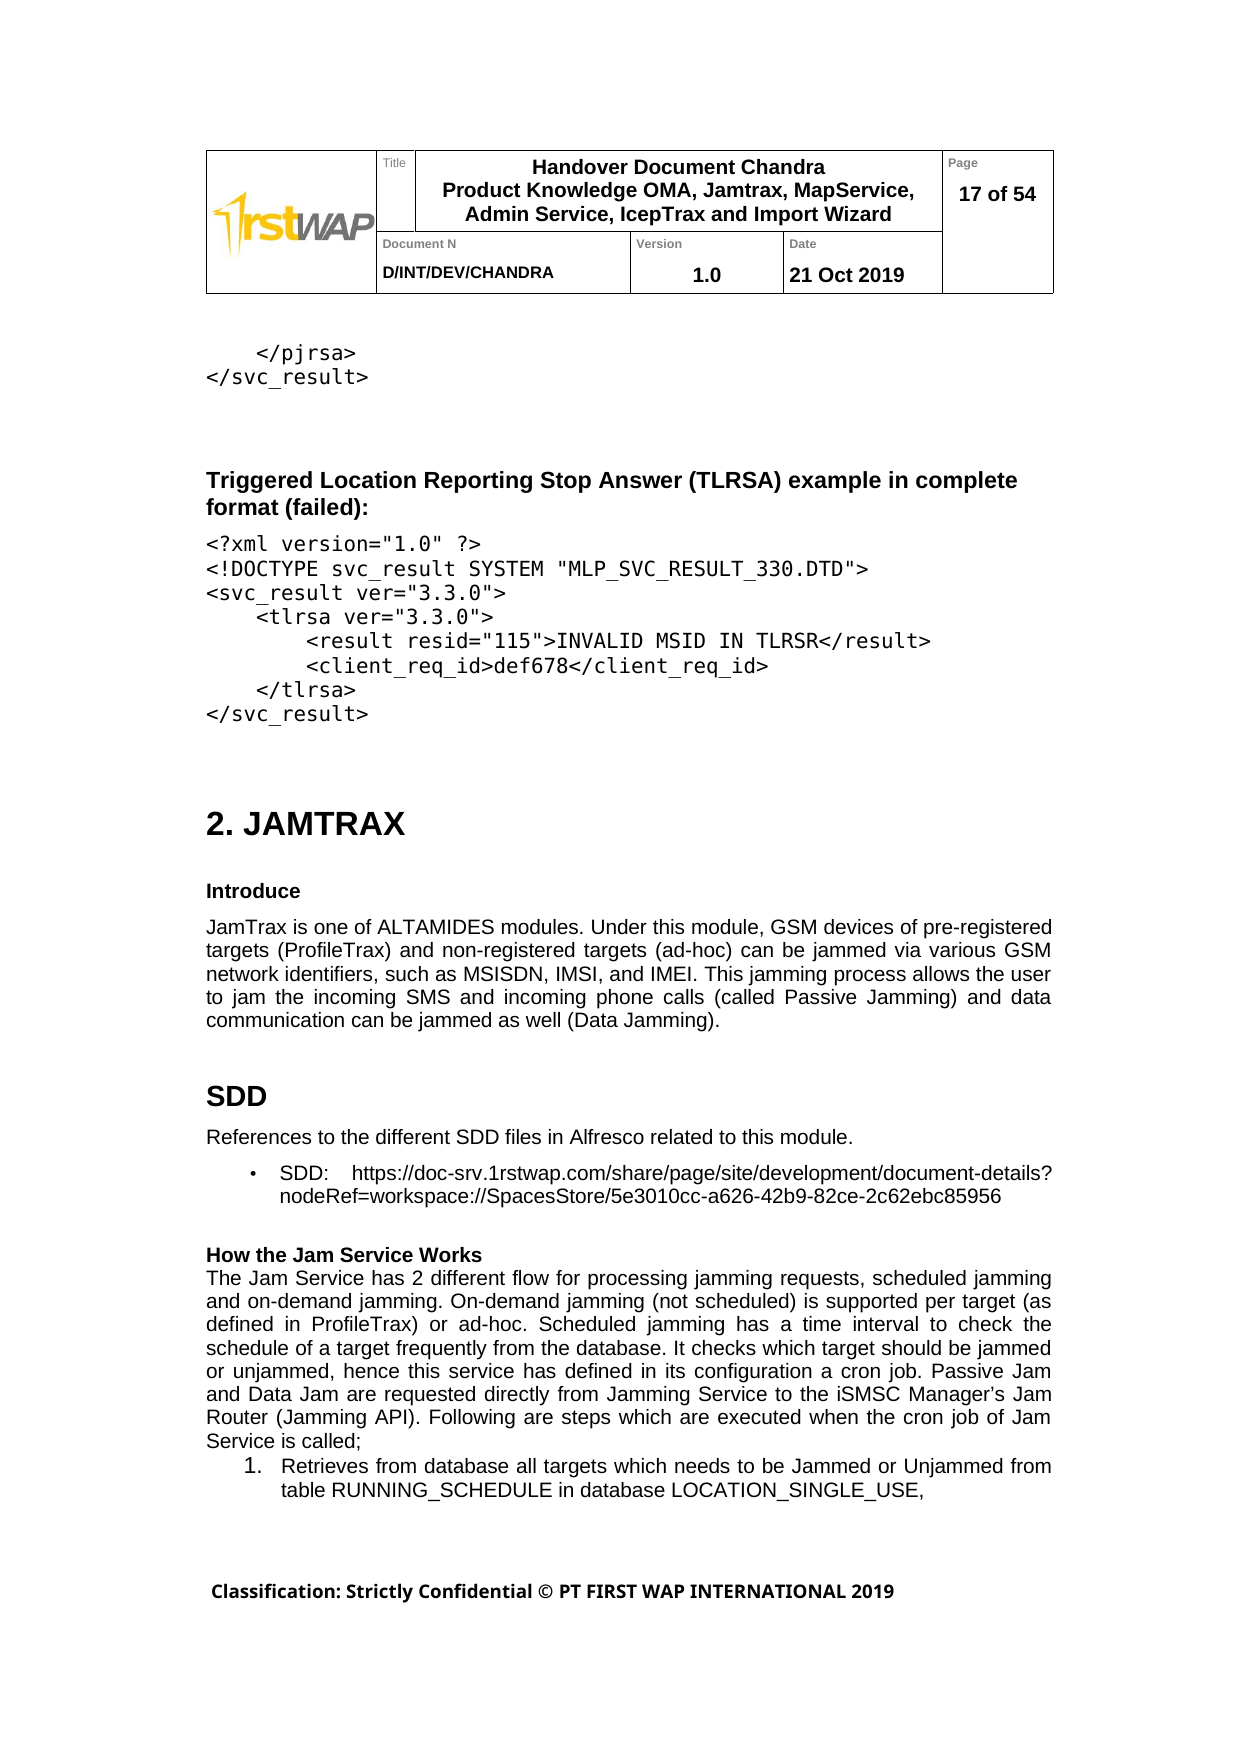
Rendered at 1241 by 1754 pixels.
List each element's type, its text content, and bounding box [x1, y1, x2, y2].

text </tlrsa> [206, 678, 1053, 702]
text <!DOCTYPE svc_result SYSTEM "MLP_SVC_RESULT_330.DTD"> [206, 557, 1053, 581]
subtitle Triggered Location Reporting Stop Answer (TLRSA) example in complete format (failed): [206, 468, 1053, 520]
text References to the different SDD files in Alfresco related to this module. [206, 1126, 1053, 1149]
picture [211, 191, 375, 259]
text The Jam Service has 2 different flow for processing jamming requests, scheduled jamming and on-demand jamming. On-demand jamming (not scheduled) is supported per target (as defined in ProfileTrax) or ad-hoc. Scheduled jamming has a time interval to check the schedule of a target frequently from the database. It checks which target should be jammed or unjammed, hence this service has defined in its configuration a cron job. Passive Jam and Data Jam are requested directly from Jamming Service to the iSMSC Manager’s Jam Router (Jamming API). Following are steps which are executed when the cron job of Jam Service is called; [206, 1267, 1053, 1452]
text <tlrsa ver="3.3.0"> [206, 605, 1053, 629]
subtitle JAMTRAX [206, 805, 1053, 843]
subtitle Introduce [206, 880, 1053, 903]
text <?xml version="1.0" ?> [206, 532, 1053, 557]
list SDD: https://doc-srv.1rstwap.com/share/page/site/development/document-details?nodeRef=workspace://SpacesStore/5e3010cc-a626-42b9-82ce-2c62ebc85956 [250, 1161, 1053, 1208]
text <result resid="115">INVALID MSID IN TLRSR</result> [206, 629, 1053, 654]
text </svc_result> [206, 702, 1053, 727]
text How the Jam Service Works [206, 1243, 1053, 1267]
text </svc_result> [206, 365, 1053, 389]
text </pjrsa> [206, 341, 1053, 365]
list Retrieves from database all targets which needs to be Jammed or Unjammed from table RUNNING_SCHEDULE in database LOCATION_SINGLE_USE, [243, 1452, 1053, 1502]
text <client_req_id>def678</client_req_id> [206, 654, 1053, 678]
subtitle SDD [206, 1080, 1053, 1113]
text <svc_result ver="3.3.0"> [206, 581, 1053, 605]
text JamTrax is one of ALTAMIDES modules. Under this module, GSM devices of pre-registered targets (ProfileTrax) and non-registered targets (ad-hoc) can be jammed via various GSM network identifiers, such as MSISDN, IMSI, and IMEI. This jamming process allows the user to jam the incoming SMS and incoming phone calls (called Passive Jamming) and data communication can be jammed as well (Data Jamming). [206, 916, 1053, 1032]
